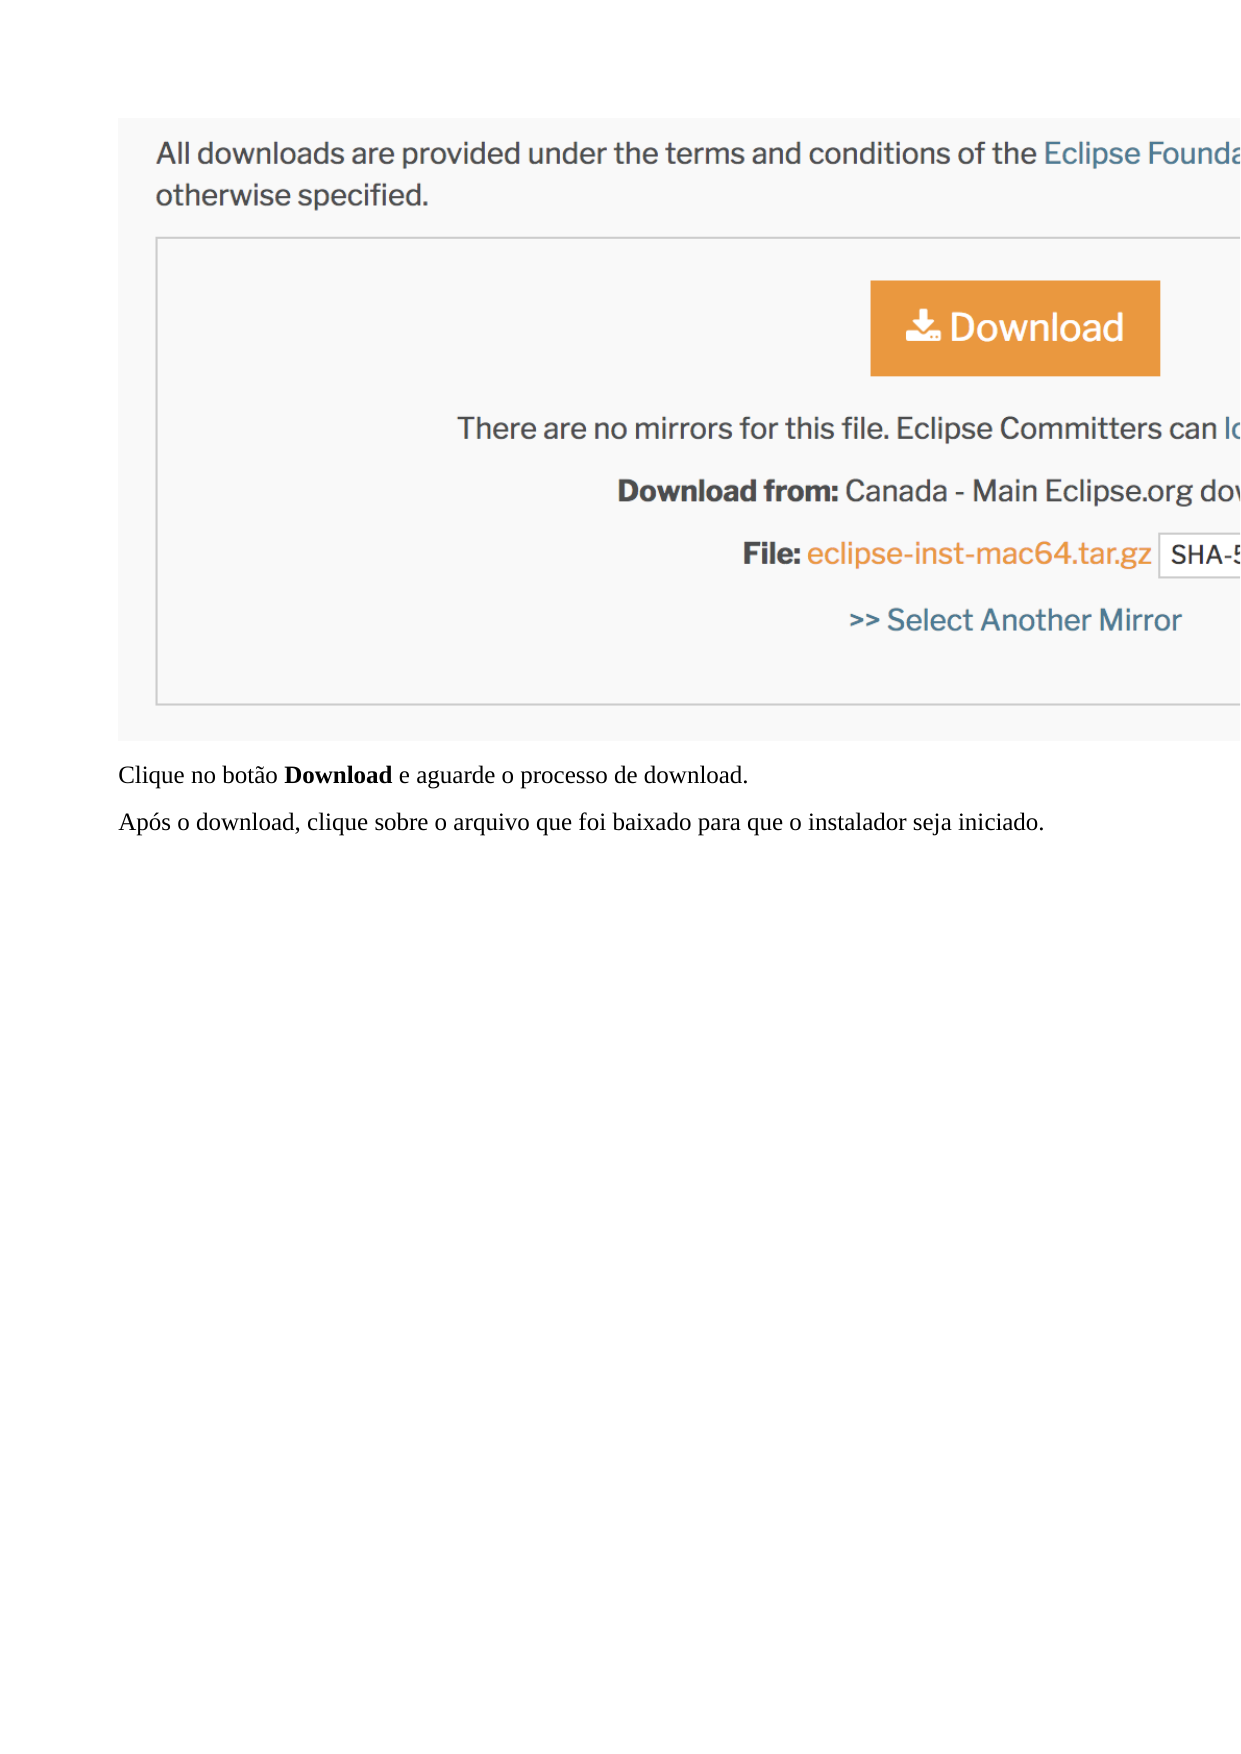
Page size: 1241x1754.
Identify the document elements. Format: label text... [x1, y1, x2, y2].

text Clique no botão Download e aguarde o processo de download. [118, 760, 1122, 789]
picture [118, 118, 1241, 741]
text Após o download, clique sobre o arquivo que foi baixado para que o instalador seja iniciado. [118, 807, 1122, 836]
